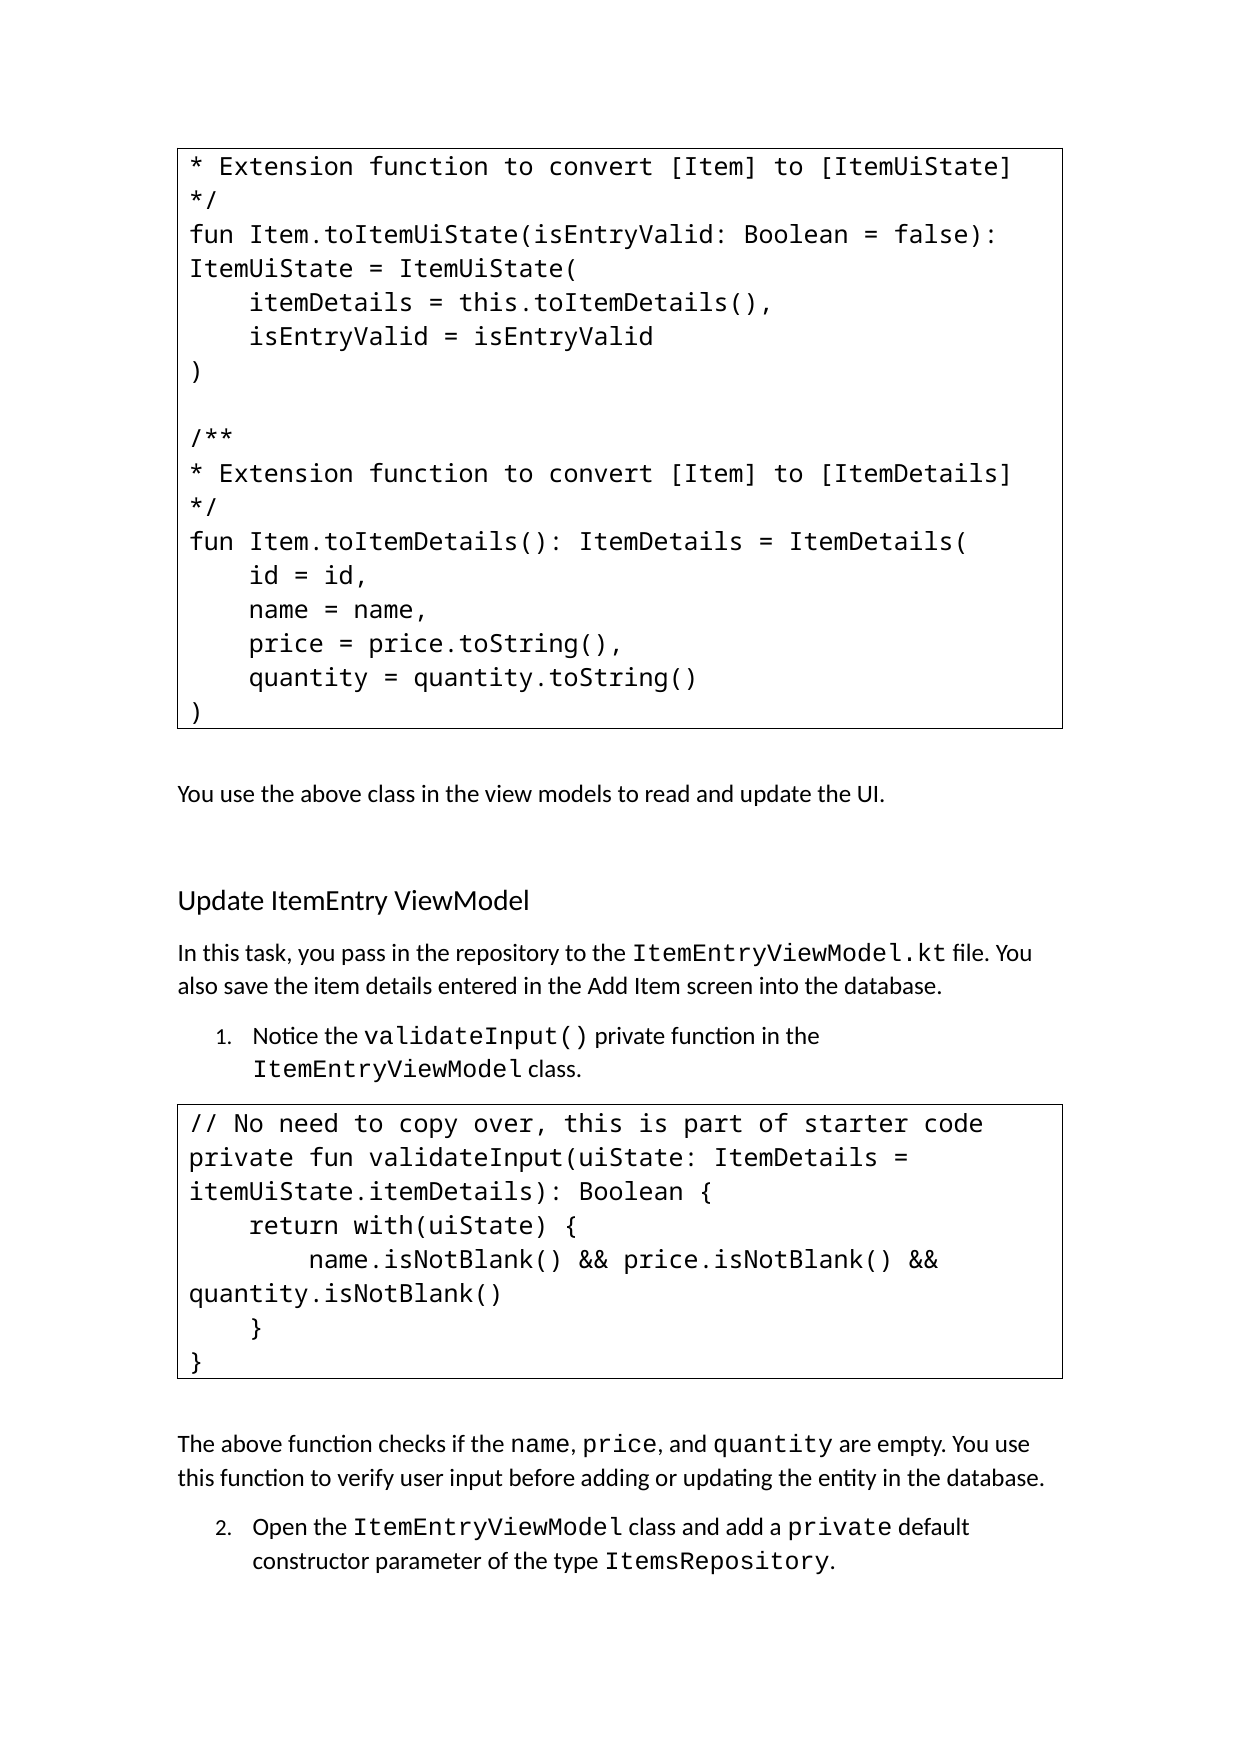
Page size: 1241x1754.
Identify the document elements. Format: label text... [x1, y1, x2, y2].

text The above function checks if the name, price, and quantity are empty. You use this function to verify user input before adding or updating the entity in the database. [177, 1428, 1063, 1492]
text In this task, you pass in the repository to the ItemEntryViewModel.kt file. You also save the item details entered in the Add Item screen into the database. [177, 937, 1063, 1001]
table_header * Extension function to convert [Item] to [ItemUiState] */ fun Item.toItemUiState(isEntryValid: Boolean = false): ItemUiState = ItemUiState( itemDetails = this.toItemDetails(), isEntryValid = isEntryValid ) /** * Extension function to convert [Item] to [ItemDetails] */ fun Item.toItemDetails(): ItemDetails = ItemDetails( id = id, name = name, price = price.toString(), quantity = quantity.toString() ) [178, 149, 1062, 728]
list Notice the validateInput() private function in the ItemEntryViewModel class. [215, 1020, 1063, 1085]
list Open the ItemEntryViewModel class and add a private default constructor parameter of the type ItemsRepository. [215, 1511, 1063, 1577]
text Update ItemEntry ViewModel [177, 882, 1063, 918]
table_header // No need to copy over, this is part of starter code private fun validateInput(uiState: ItemDetails = itemUiState.itemDetails): Boolean { return with(uiState) { name.isNotBlank() && price.isNotBlank() && quantity.isNotBlank() } } [178, 1105, 1062, 1378]
text You use the above class in the view models to read and update the UI. [177, 778, 1063, 808]
